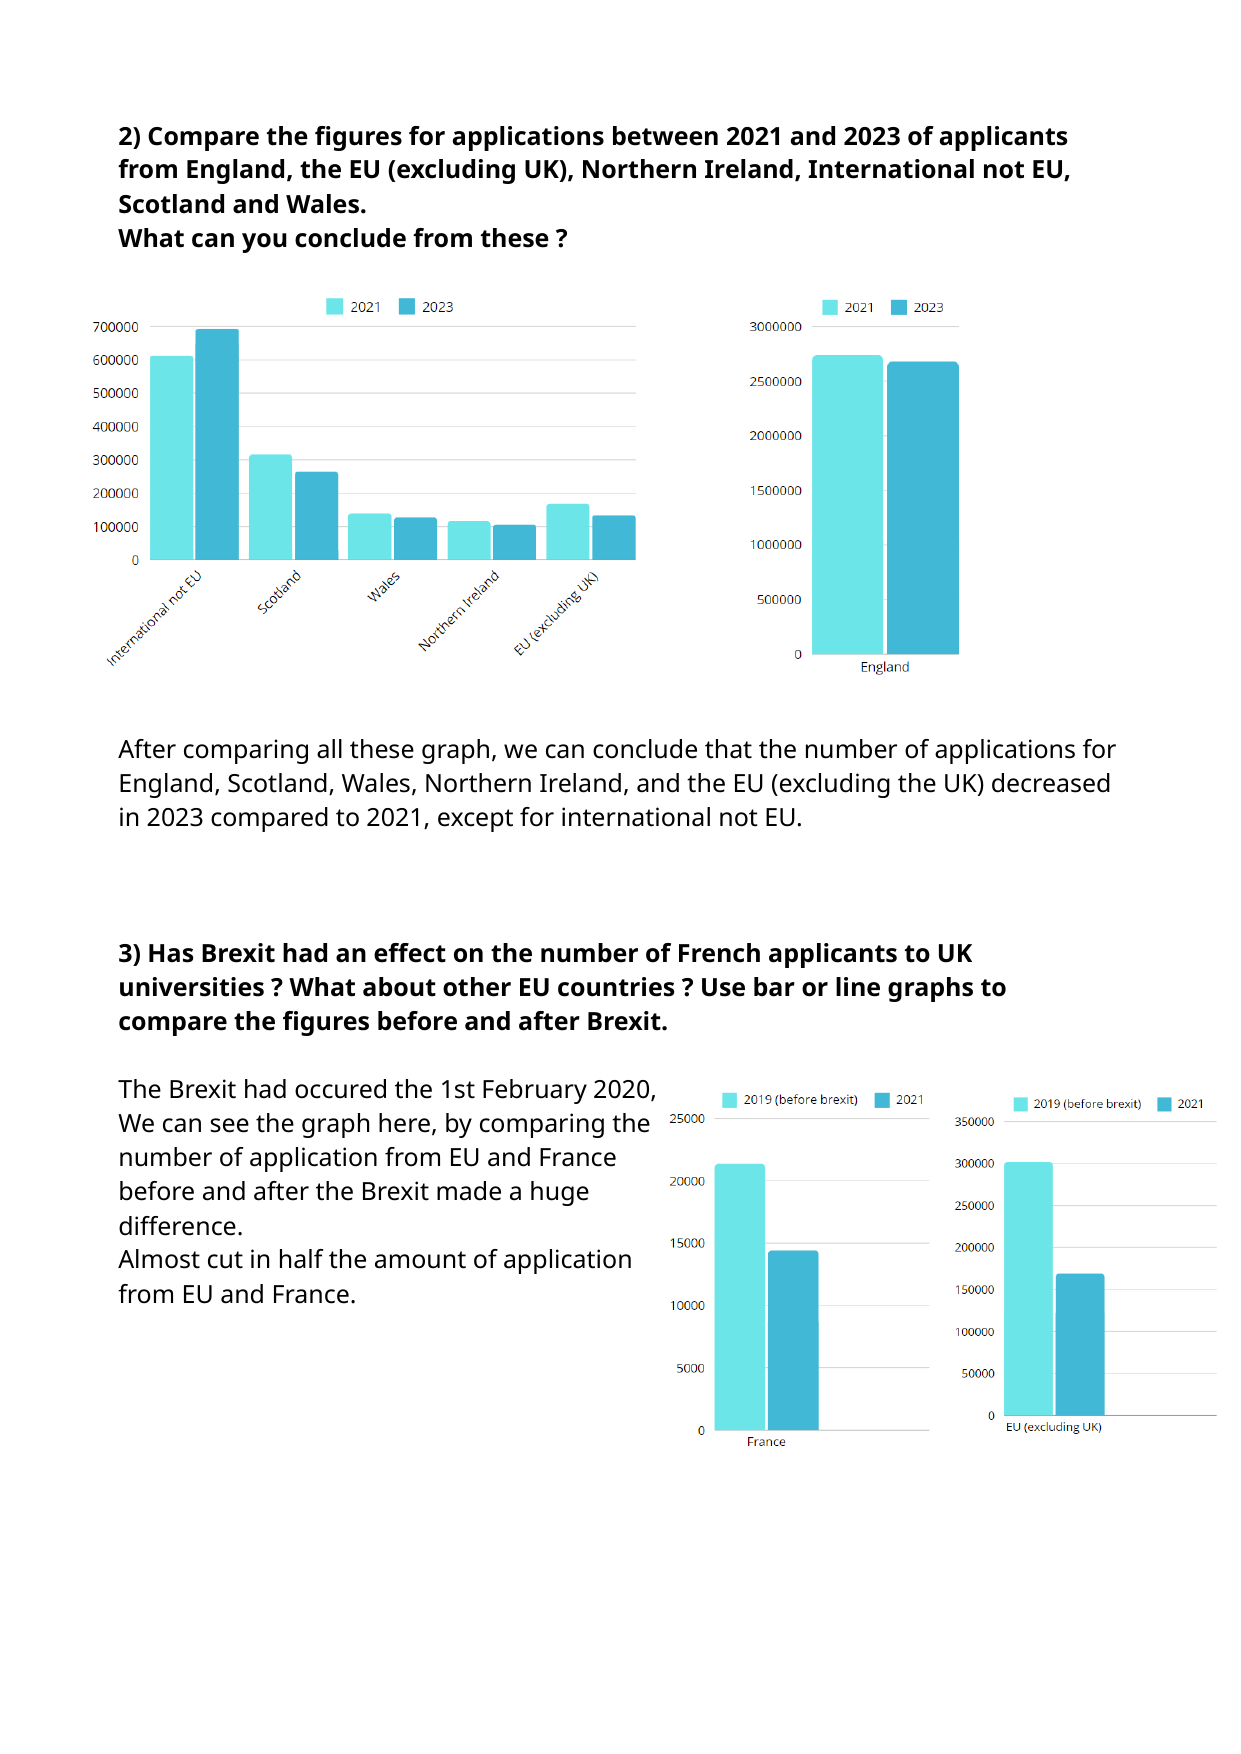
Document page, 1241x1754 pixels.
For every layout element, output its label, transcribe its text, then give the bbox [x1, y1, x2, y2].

text What can you conclude from these ? [118, 220, 1122, 254]
text Almost cut in half the amount of application from EU and France. [118, 1242, 664, 1310]
text 2) Compare the figures for applications between 2021 and 2023 of applicants from England, the EU (excluding UK), Northern Ireland, International not EU, Scotland and Wales. [118, 118, 1122, 220]
text [930, 1242, 952, 1310]
text [930, 1106, 952, 1242]
picture [664, 1083, 930, 1456]
text We can see the graph here, by comparing the number of application from EU and France before and after the Brexit made a huge difference. [118, 1106, 664, 1242]
text The Brexit had occured the 1st February 2020, [118, 1072, 1122, 1106]
text After comparing all these graph, we can conclude that the number of applications for England, Scotland, Wales, Northern Ireland, and the EU (excluding the UK) decreased in 2023 compared to 2021, except for international not EU. [118, 731, 1122, 833]
picture [81, 291, 654, 692]
picture [746, 290, 967, 685]
picture [952, 1084, 1225, 1448]
text 3) Has Brexit had an effect on the number of French applicants to UK universities ? What about other EU countries ? Use bar or line graphs to compare the figures before and after Brexit. [118, 936, 1122, 1038]
